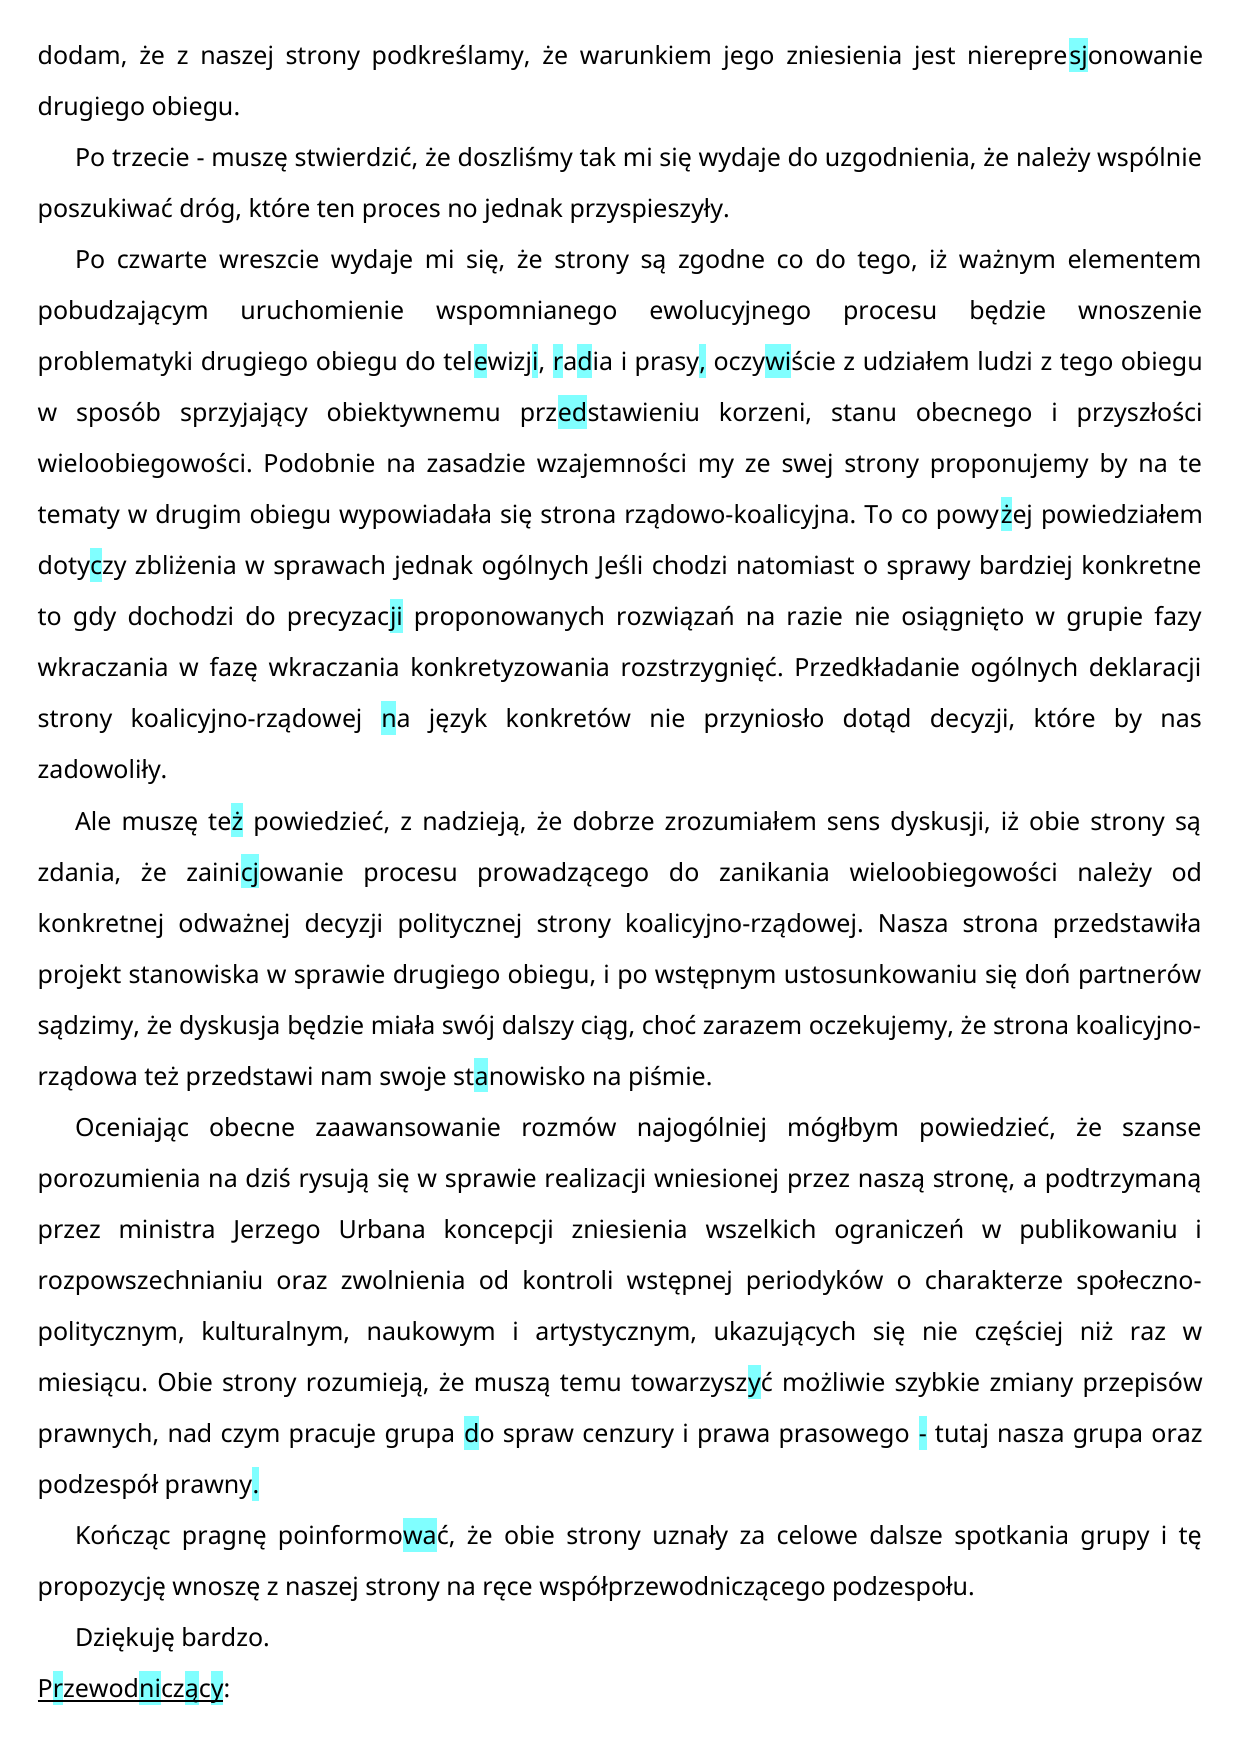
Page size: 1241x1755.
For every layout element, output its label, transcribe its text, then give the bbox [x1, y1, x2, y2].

text Kończąc pragnę poinformować, że obie strony uznały za celowe dalsze spotkania grupy i tę propozycję wnoszę z naszej strony na ręce współprzewodniczącego podzespołu. [37, 1518, 1203, 1603]
text Oceniając obecne zaawansowanie rozmów najogólniej mógłbym powiedzieć, że szanse porozumienia na dziś rysują się w sprawie realizacji wniesionej przez naszą stronę, a podtrzymaną przez ministra Jerzego Urbana koncepcji zniesienia wszelkich ograniczeń w publikowaniu i rozpowszechnianiu oraz zwolnienia od kontroli wstępnej periodyków o charakterze społeczno-politycznym, kulturalnym, naukowym i artystycznym, ukazujących się nie częściej niż raz w miesiącu. Obie strony rozumieją, że muszą temu towarzyszyć możliwie szybkie zmiany przepisów prawnych, nad czym pracuje grupa do spraw cenzury i prawa prasowego - tutaj nasza grupa oraz podzespół prawny. [37, 1109, 1203, 1501]
text Po czwarte wreszcie wydaje mi się, że strony są zgodne co do tego, iż ważnym elementem pobudzającym uruchomienie wspomnianego ewolucyjnego procesu będzie wnoszenie problematyki drugiego obiegu do telewizji, radia i prasy, oczywiście z udziałem ludzi z tego obiegu w sposób sprzyjający obiektywnemu przedstawieniu korzeni, stanu obecnego i przyszłości wieloobiegowości. Podobnie na zasadzie wzajemności my ze swej strony proponujemy by na te tematy w drugim obiegu wypowiadała się strona rządowo-koalicyjna. To co powyżej powiedziałem dotyczy zbliżenia w sprawach jednak ogólnych Jeśli chodzi natomiast o sprawy bardziej konkretne to gdy dochodzi do precyzacji proponowanych rozwiązań na razie nie osiągnięto w grupie fazy wkraczania w fazę wkraczania konkretyzowania rozstrzygnięć. Przedkładanie ogólnych deklaracji strony koalicyjno-rządowej na język konkretów nie przyniosło dotąd decyzji, które by nas zadowoliły. [37, 242, 1203, 786]
text Ale muszę też powiedzieć, z nadzieją, że dobrze zrozumiałem sens dyskusji, iż obie strony są zdania, że zainicjowanie procesu prowadzącego do zanikania wieloobiegowości należy od konkretnej odważnej decyzji politycznej strony koalicyjno-rządowej. Nasza strona przedstawiła projekt stanowiska w sprawie drugiego obiegu, i po wstępnym ustosunkowaniu się doń partnerów sądzimy, że dyskusja będzie miała swój dalszy ciąg, choć zarazem oczekujemy, że strona koalicyjno-rządowa też przedstawi nam swoje stanowisko na piśmie. [37, 803, 1203, 1092]
text Po trzecie - muszę stwierdzić, że doszliśmy tak mi się wydaje do uzgodnienia, że należy wspólnie poszukiwać dróg, które ten proces no jednak przyspieszyły. [37, 139, 1203, 225]
text Przewodniczący: [37, 1671, 1203, 1705]
text dodam, że z naszej strony podkreślamy, że warunkiem jego zniesienia jest nierepresjonowanie drugiego obiegu. [37, 37, 1203, 123]
text Dziękuję bardzo. [37, 1620, 1203, 1654]
